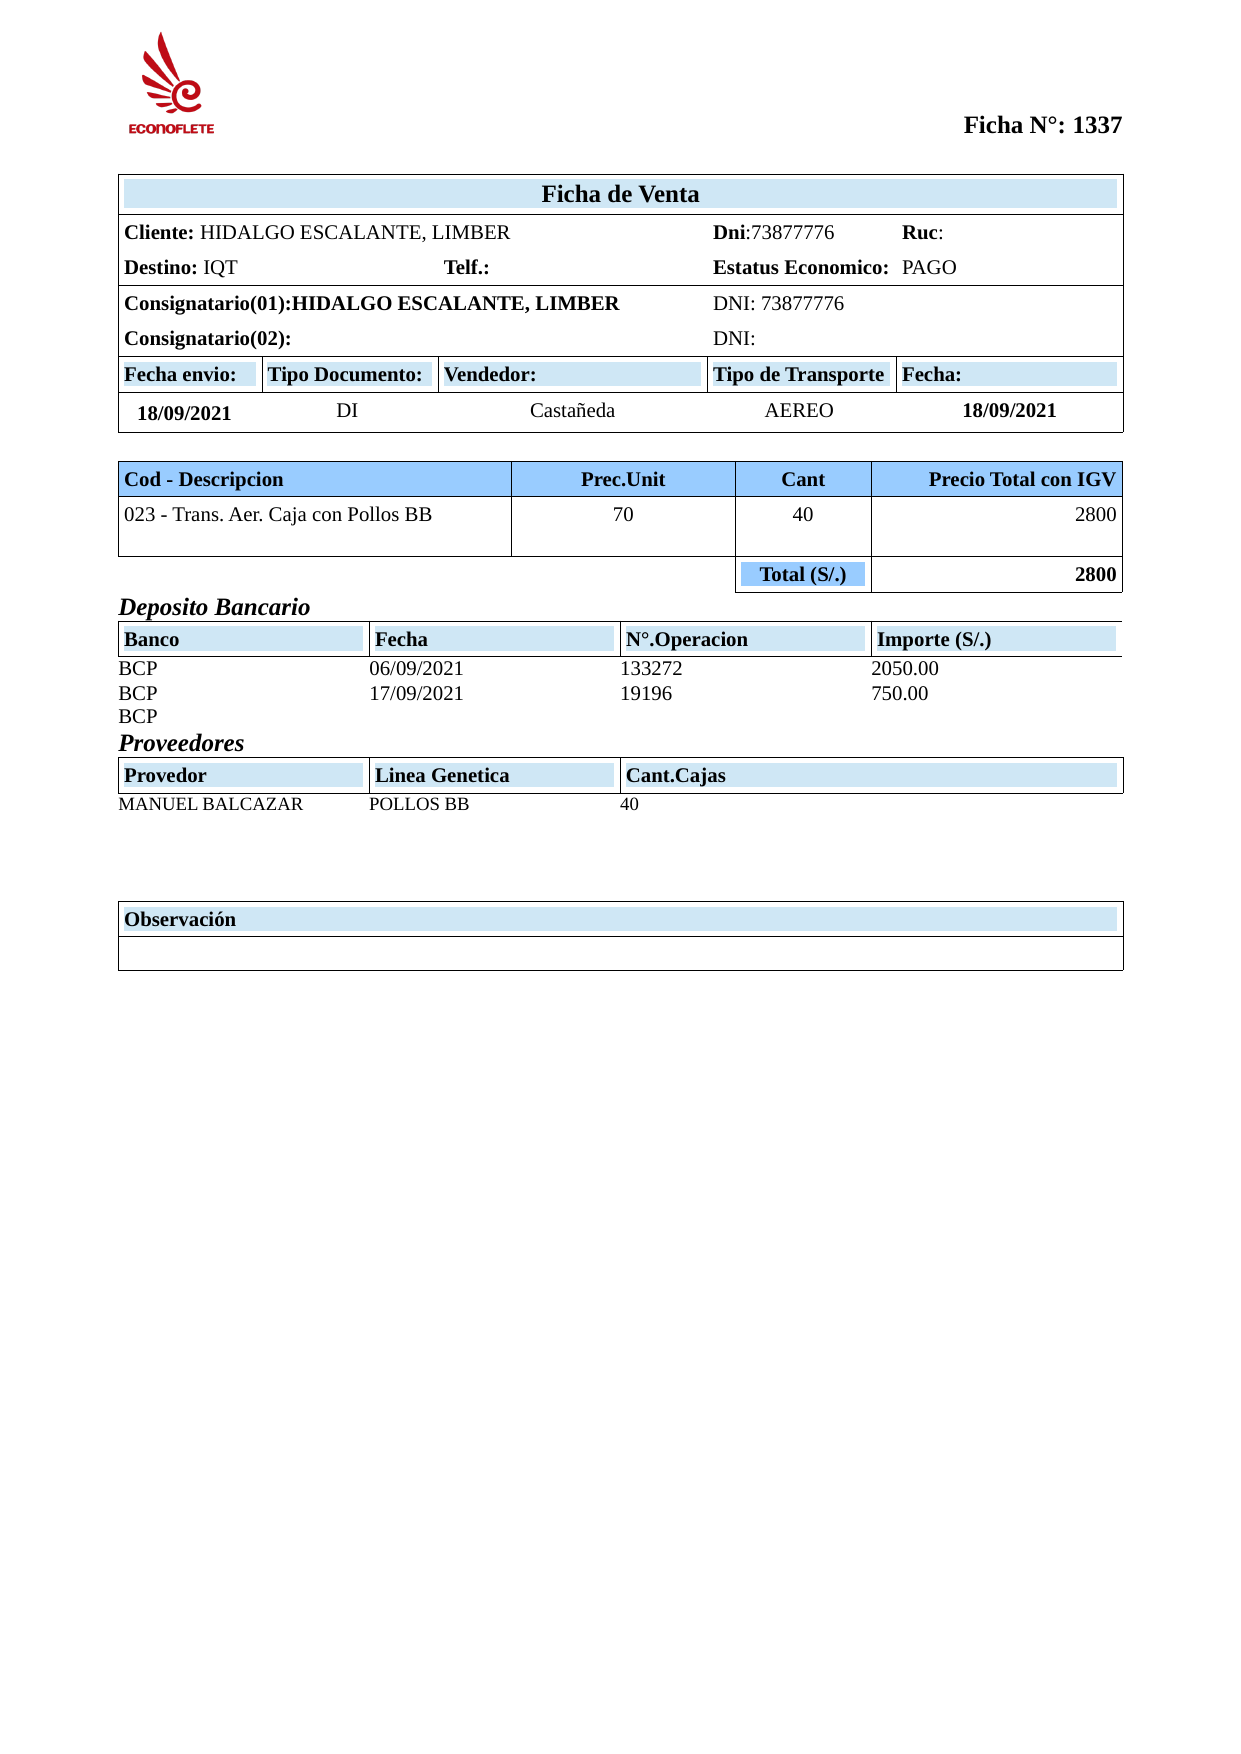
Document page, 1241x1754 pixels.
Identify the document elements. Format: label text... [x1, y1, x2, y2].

table_header N°.Operacion [621, 622, 871, 656]
table_cell Fecha envio: [119, 357, 262, 392]
table_cell [119, 937, 1123, 969]
table_cell PAGO [896, 249, 1123, 285]
picture [118, 31, 225, 134]
table_cell [369, 705, 620, 728]
table_cell Total (S/.) [736, 557, 871, 592]
table_cell 2800 [872, 557, 1122, 592]
table_cell Tipo de Transporte [708, 357, 896, 392]
table_cell AEREO [707, 393, 896, 432]
table_cell [511, 557, 735, 592]
table_cell [620, 836, 1123, 858]
table_cell [620, 858, 1123, 879]
table_cell 133272 [620, 657, 871, 680]
table_cell Consignatario(01):HIDALGO ESCALANTE, LIMBER [119, 286, 707, 321]
table_cell [369, 815, 620, 836]
table_header Observación [119, 902, 1123, 936]
table_cell 19196 [620, 680, 871, 704]
text Deposito Bancario [118, 592, 1122, 621]
table_cell DNI: 73877776 [707, 286, 1123, 321]
table_cell [118, 836, 369, 858]
table_cell BCP [118, 705, 369, 728]
table_cell Telf.: [438, 249, 707, 285]
table_cell Dni:73877776 [707, 215, 896, 249]
table_cell BCP [118, 680, 369, 704]
table_header Prec.Unit [512, 462, 735, 496]
table_cell 18/09/2021 [896, 393, 1123, 432]
table_cell 40 [736, 497, 871, 556]
table_cell [118, 879, 369, 901]
table_cell Tipo Documento: [263, 357, 438, 392]
table_cell 023 - Trans. Aer. Caja con Pollos BB [119, 497, 511, 556]
table_cell 70 [512, 497, 735, 556]
table_cell [118, 557, 511, 592]
table_header Linea Genetica [370, 758, 620, 793]
table_cell [871, 705, 1122, 728]
table_cell Consignatario(02): [119, 321, 707, 356]
table_cell Destino: IQT [119, 249, 438, 285]
table_cell 18/09/2021 [119, 393, 262, 432]
table_cell [369, 836, 620, 858]
table_cell [118, 815, 369, 836]
text Proveedores [118, 728, 1122, 757]
table_cell 40 [620, 794, 1123, 814]
table_cell BCP [118, 657, 369, 680]
table_cell 750.00 [871, 680, 1122, 704]
table_header Cod - Descripcion [119, 462, 511, 496]
table_cell Vendedor: [439, 357, 707, 392]
table_header Provedor [119, 758, 369, 793]
table_header Cant [736, 462, 871, 496]
table_cell Castañeda [438, 393, 707, 432]
table_header Banco [119, 622, 369, 656]
table_cell POLLOS BB [369, 794, 620, 814]
table_cell 2800 [872, 497, 1122, 556]
table_cell [620, 705, 871, 728]
table_header Ficha de Venta [119, 175, 1123, 214]
table_cell Estatus Economico: [707, 249, 896, 285]
table_cell Ruc: [896, 215, 1123, 249]
table_cell [369, 879, 620, 901]
table_header Importe (S/.) [872, 622, 1122, 656]
table_cell [620, 879, 1123, 901]
table_cell [369, 858, 620, 879]
table_cell 17/09/2021 [369, 680, 620, 704]
table_cell [620, 815, 1123, 836]
table_header Precio Total con IGV [872, 462, 1122, 496]
table_cell DI [262, 393, 438, 432]
table_header Fecha [370, 622, 620, 656]
table_cell DNI: [707, 321, 1123, 356]
table_cell Cliente: HIDALGO ESCALANTE, LIMBER [119, 215, 707, 249]
table_cell MANUEL BALCAZAR [118, 794, 369, 814]
table_cell 06/09/2021 [369, 657, 620, 680]
table_cell [118, 858, 369, 879]
table_cell Fecha: [897, 357, 1123, 392]
table_header Cant.Cajas [621, 758, 1123, 793]
table_cell 2050.00 [871, 657, 1122, 680]
